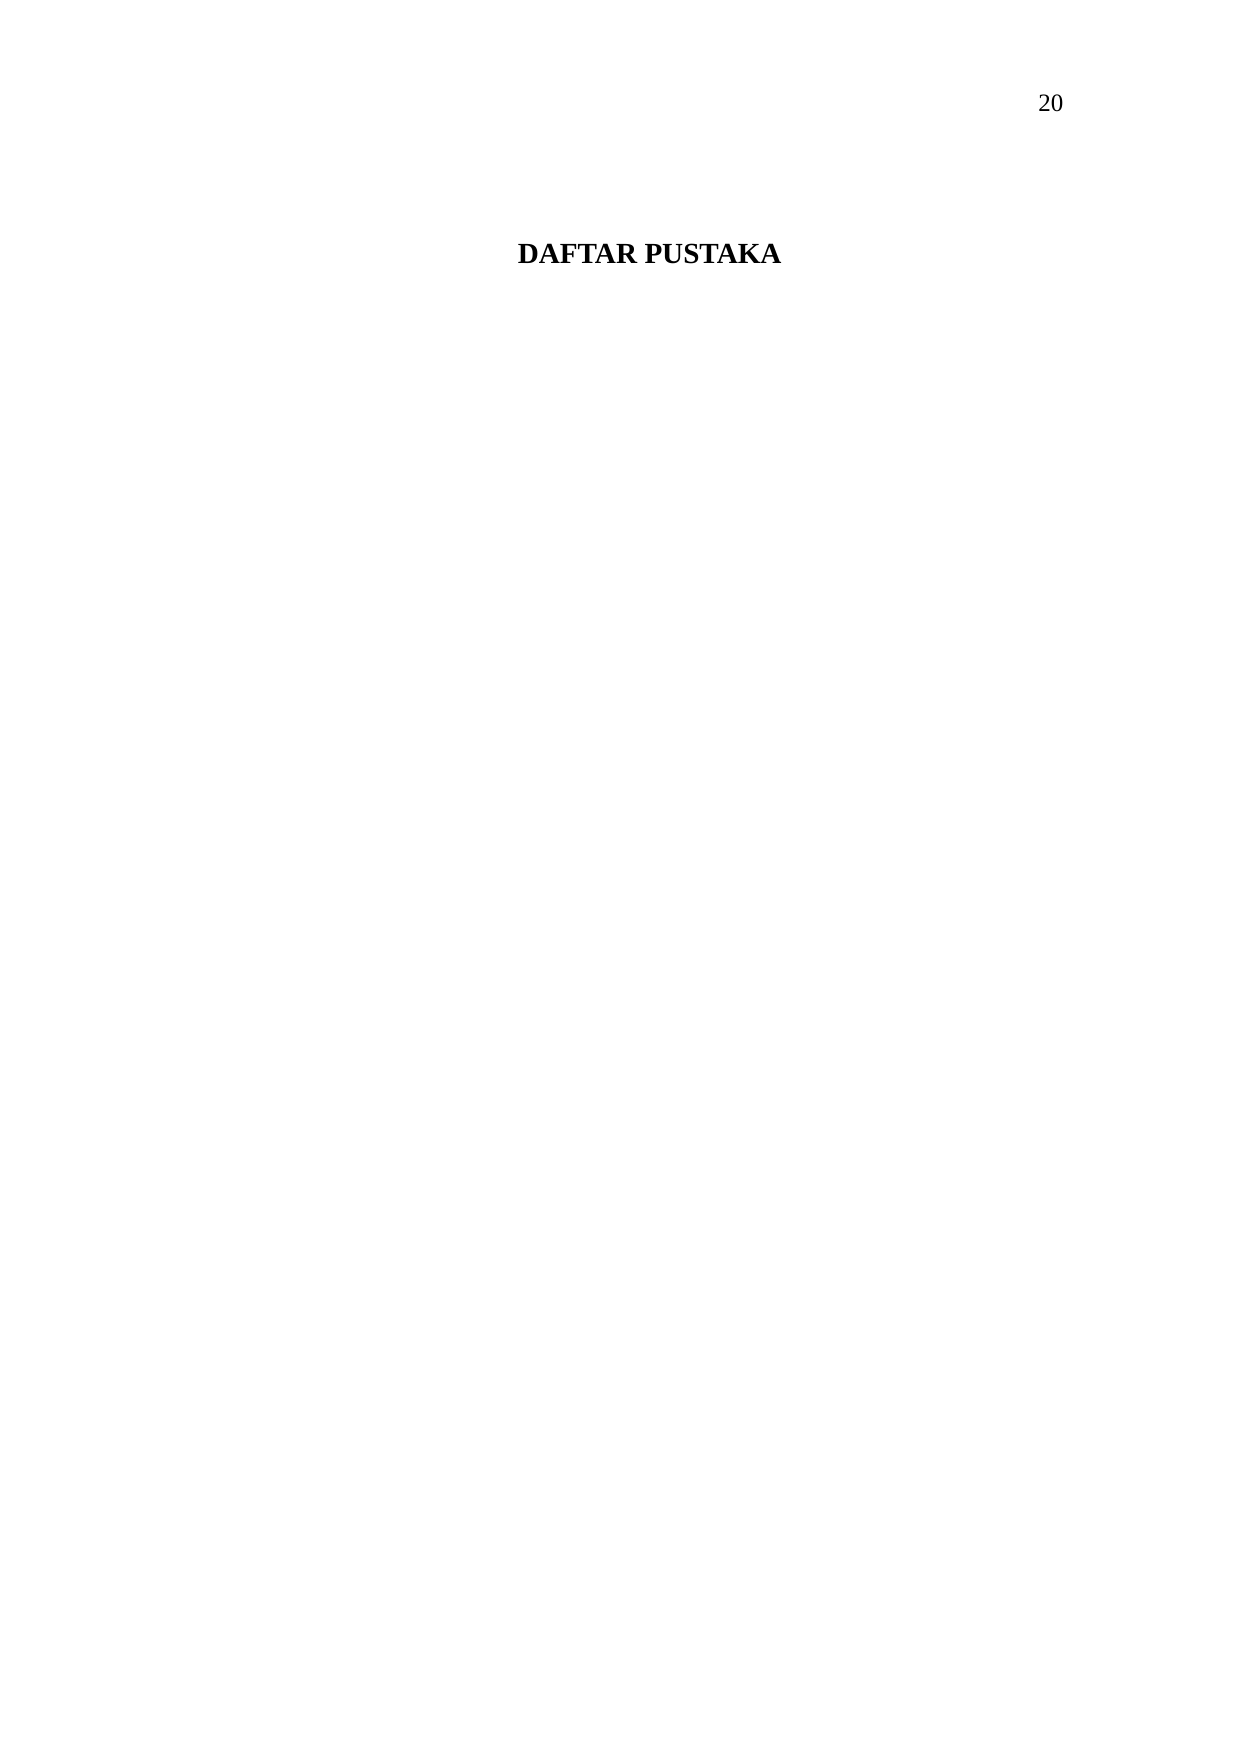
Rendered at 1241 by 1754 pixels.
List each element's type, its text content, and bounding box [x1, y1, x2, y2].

subtitle DAFTAR PUSTAKA [236, 236, 1063, 270]
